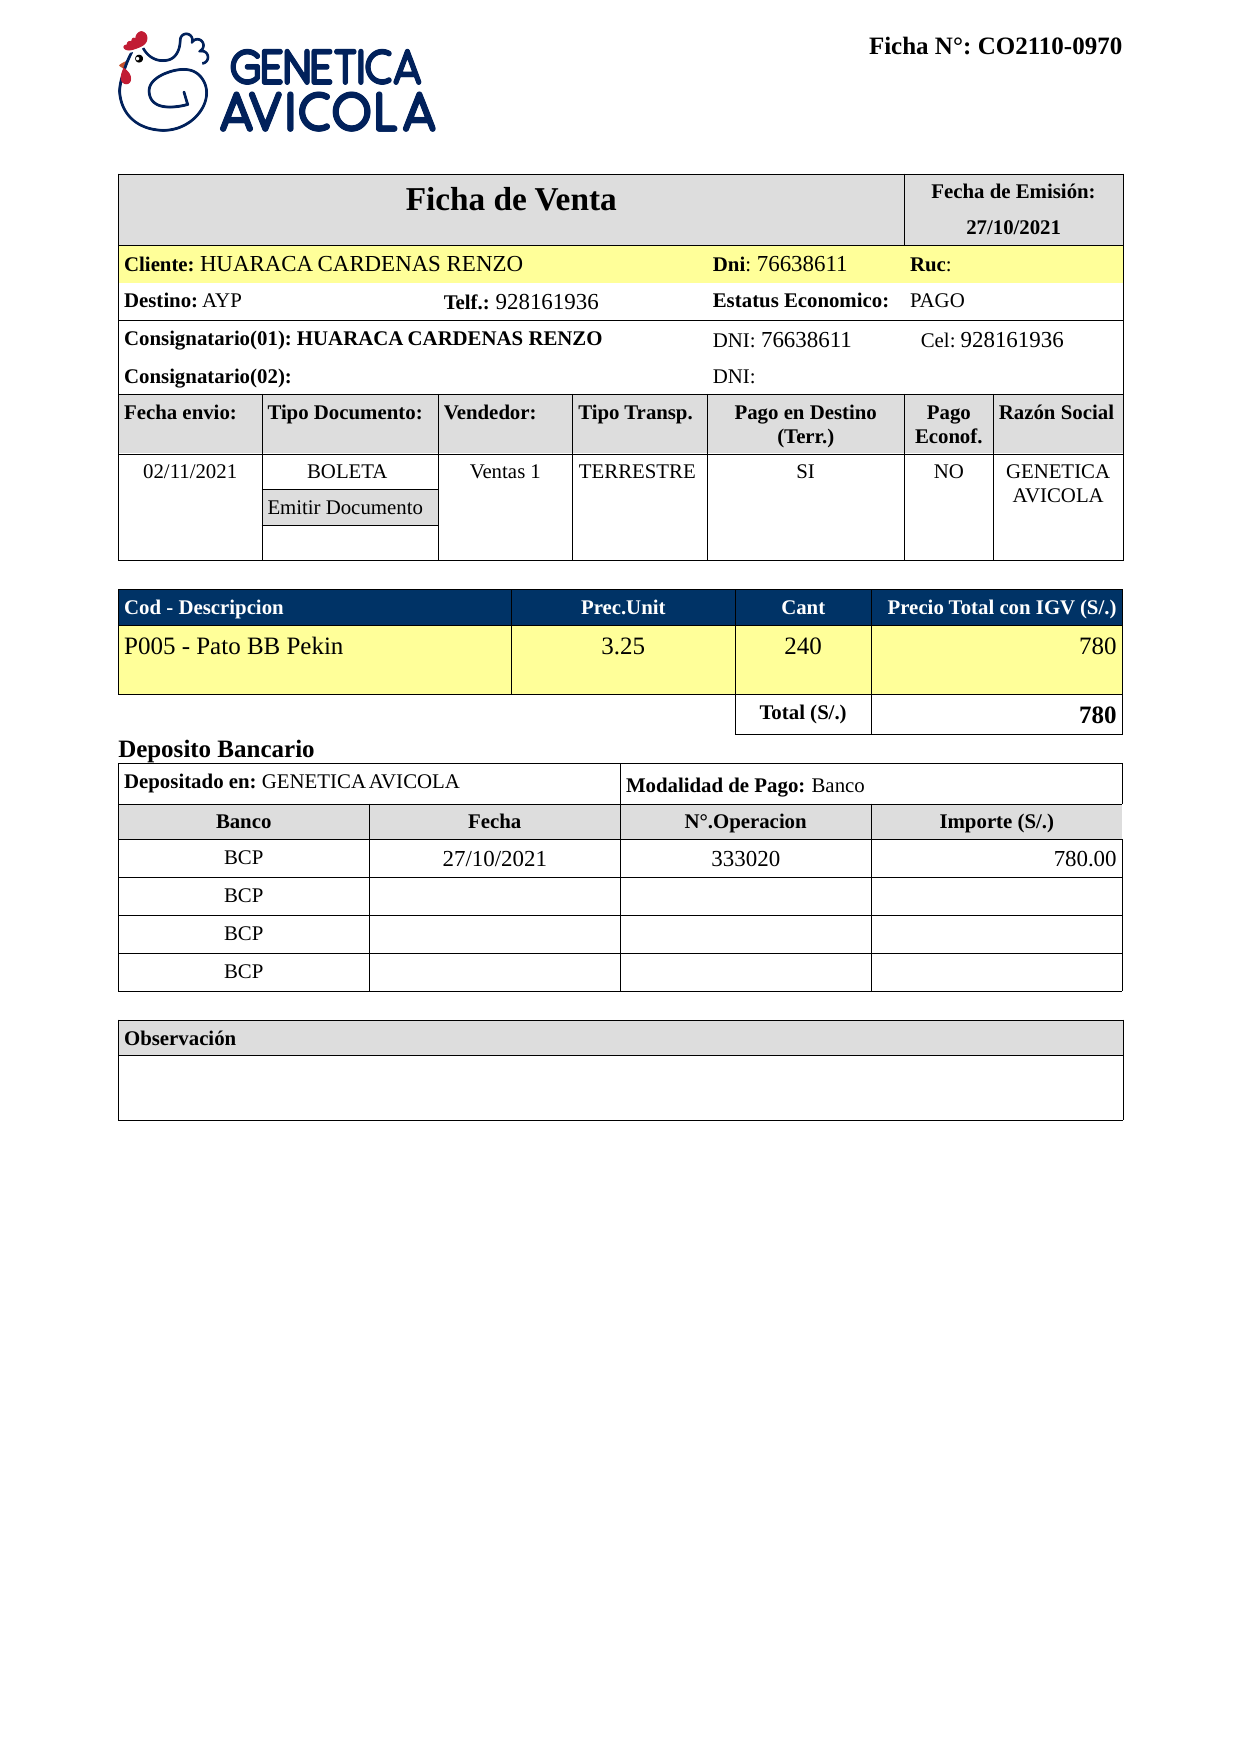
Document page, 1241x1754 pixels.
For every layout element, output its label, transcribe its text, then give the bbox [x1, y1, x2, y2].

table_cell 333020 [621, 840, 871, 877]
table_cell Consignatario(01): HUARACA CARDENAS RENZO [119, 321, 707, 358]
table_cell Emitir Documento [263, 490, 438, 525]
table_header Depositado en: GENETICA AVICOLA [119, 764, 620, 803]
table_cell 780 [872, 695, 1122, 734]
table_cell N°.Operacion [621, 805, 871, 839]
table_cell 27/10/2021 [905, 209, 1123, 245]
table_header Cod - Descripcion [119, 590, 511, 625]
table_cell BCP [119, 916, 369, 953]
table_cell P005 - Pato BB Pekin [119, 626, 511, 694]
table_cell SI [708, 455, 904, 560]
table_cell [263, 526, 438, 560]
table_header Cant [736, 590, 871, 625]
table_cell [872, 878, 1122, 915]
picture [118, 31, 436, 132]
table_cell Fecha envio: [119, 395, 262, 453]
table_cell 3.25 [512, 626, 735, 694]
table_header Modalidad de Pago: Banco [621, 764, 1122, 803]
table_header Ficha de Venta [119, 175, 904, 245]
table_header Precio Total con IGV (S/.) [872, 590, 1122, 625]
table_cell GENETICA AVICOLA [994, 455, 1123, 560]
table_cell 240 [736, 626, 871, 694]
table_cell Consignatario(02): [119, 358, 707, 394]
table_cell Tipo Transp. [573, 395, 707, 453]
table_cell [621, 878, 871, 915]
table_cell TERRESTRE [573, 455, 707, 560]
table_cell BCP [119, 878, 369, 915]
table_cell Total (S/.) [736, 695, 871, 734]
table_cell BCP [119, 840, 369, 877]
table_cell [370, 878, 620, 915]
table_cell DNI: 76638611 [707, 321, 915, 358]
table_cell Telf.: 928161936 [438, 283, 707, 320]
table_cell BCP [119, 954, 369, 991]
table_cell 780.00 [872, 840, 1122, 877]
table_cell Banco [119, 805, 369, 839]
table_cell Pago en Destino (Terr.) [708, 395, 904, 453]
table_cell [370, 916, 620, 953]
table_cell PAGO [904, 283, 1123, 320]
table_cell [621, 954, 871, 991]
table_cell Ventas 1 [439, 455, 572, 560]
table_cell Destino: AYP [119, 283, 438, 320]
table_cell 27/10/2021 [370, 840, 620, 877]
table_cell [511, 695, 735, 734]
table_cell 02/11/2021 [119, 455, 262, 560]
table_cell Razón Social [994, 395, 1123, 453]
table_header Prec.Unit [512, 590, 735, 625]
text Deposito Bancario [118, 734, 1122, 763]
table_cell [872, 954, 1122, 991]
table_cell NO [905, 455, 993, 560]
table_cell [118, 695, 511, 734]
table_cell Tipo Documento: [263, 395, 438, 453]
table_cell Importe (S/.) [872, 805, 1122, 839]
table_cell Estatus Economico: [707, 283, 904, 320]
table_cell [119, 1056, 1123, 1119]
table_cell Pago Econof. [905, 395, 993, 453]
table_cell Cel: 928161936 [915, 321, 1123, 358]
table_cell 780 [872, 626, 1122, 694]
table_cell DNI: [707, 358, 1123, 394]
table_header Observación [119, 1021, 1123, 1055]
table_cell Dni: 76638611 [707, 246, 904, 283]
table_cell [872, 916, 1122, 953]
table_cell BOLETA [263, 455, 438, 489]
table_cell Vendedor: [439, 395, 572, 453]
table_cell Cliente: HUARACA CARDENAS RENZO [119, 246, 707, 283]
table_cell [370, 954, 620, 991]
table_cell Fecha [370, 805, 620, 839]
table_cell Ruc: [904, 246, 1123, 283]
table_cell [621, 916, 871, 953]
table_header Fecha de Emisión: [905, 175, 1123, 209]
